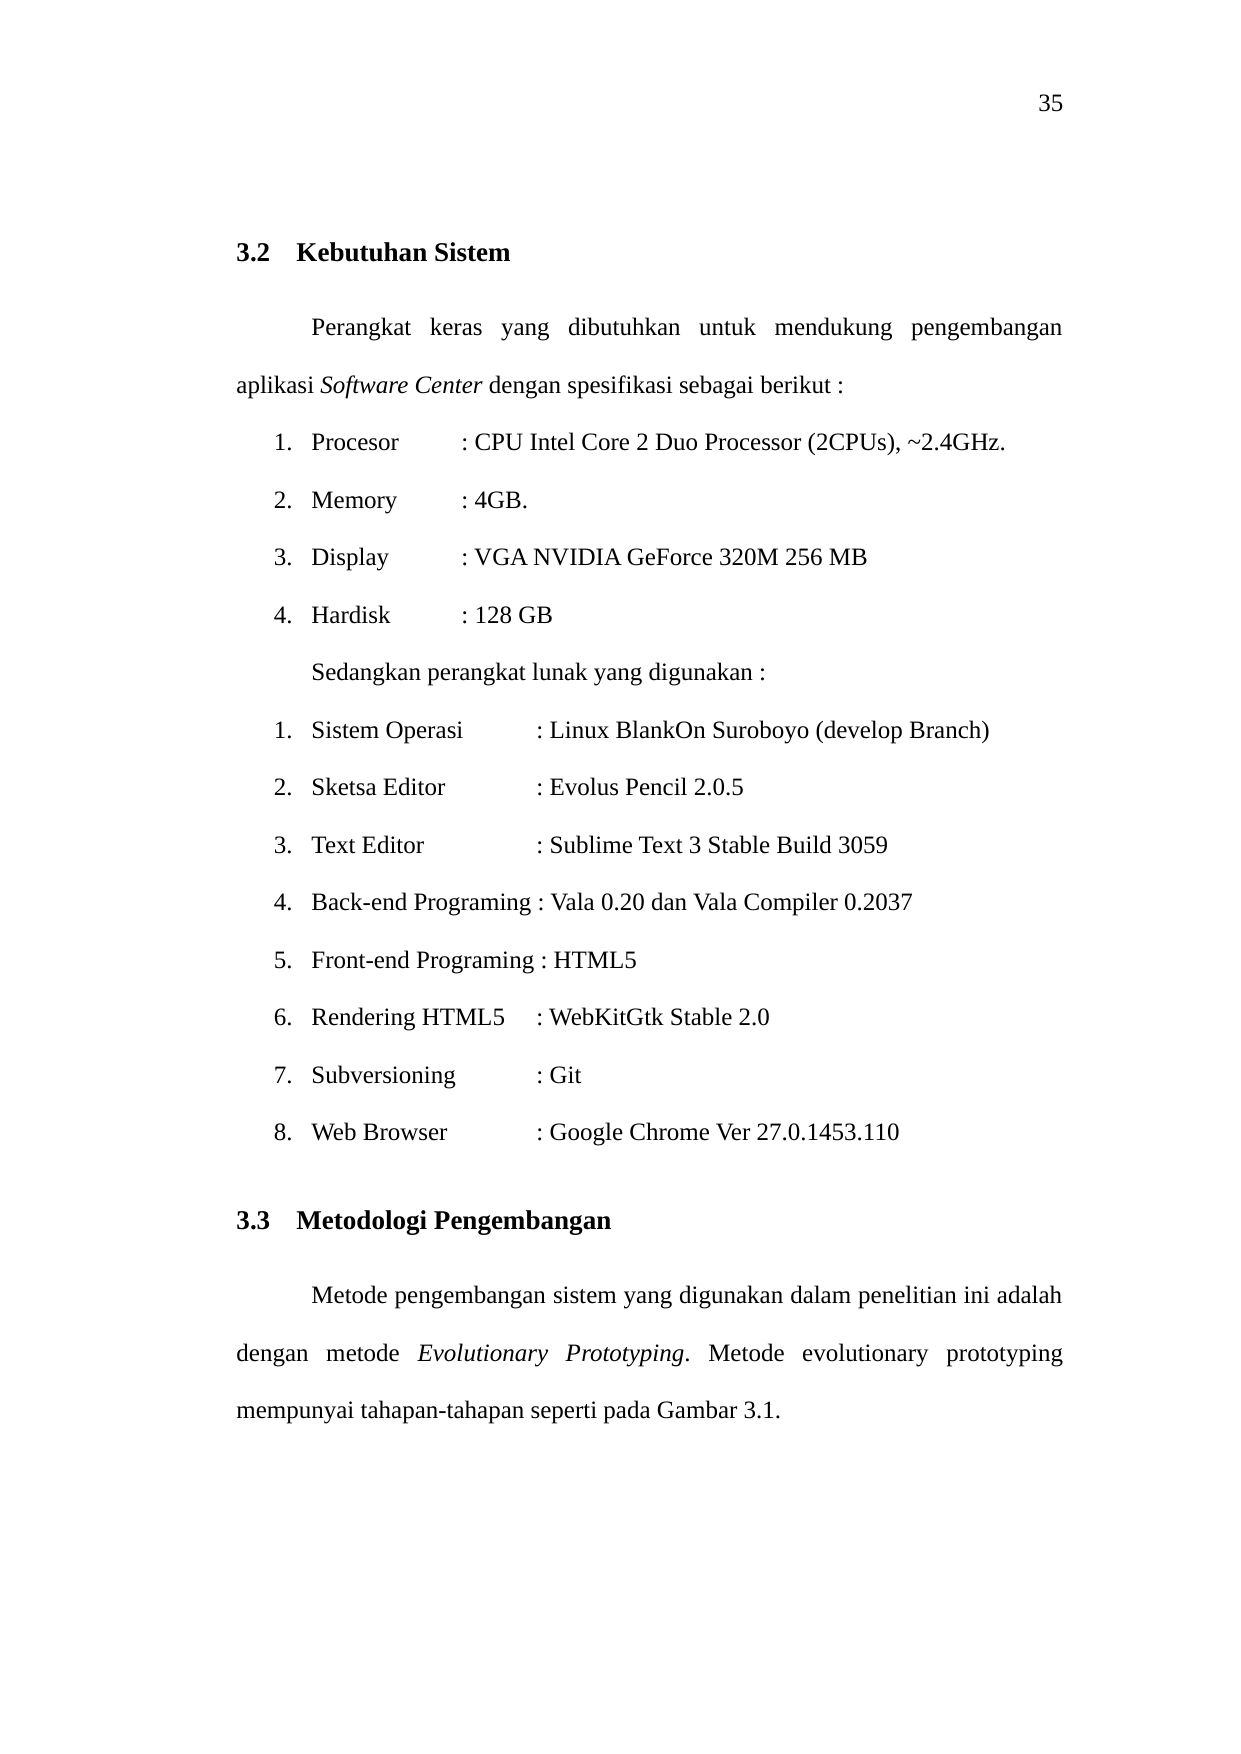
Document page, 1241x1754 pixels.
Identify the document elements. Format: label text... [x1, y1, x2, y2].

text Metode pengembangan sistem yang digunakan dalam penelitian ini adalah dengan metode Evolutionary Prototyping. Metode evolutionary prototyping mempunyai tahapan-tahapan seperti pada Gambar 3.1. [236, 1280, 1063, 1424]
subtitle Metodologi Pengembangan [236, 1204, 1063, 1235]
list Display : VGA NVIDIA GeForce 320M 256 MB [274, 542, 1063, 571]
list Rendering HTML5 : WebKitGtk Stable 2.0 [274, 1002, 1063, 1031]
list Procesor : CPU Intel Core 2 Duo Processor (2CPUs), ~2.4GHz. [274, 427, 1063, 456]
list Sistem Operasi : Linux BlankOn Suroboyo (develop Branch) [274, 715, 1063, 743]
list Text Editor : Sublime Text 3 Stable Build 3059 [274, 830, 1063, 858]
list Memory : 4GB. [274, 485, 1063, 513]
list Hardisk : 128 GB [274, 600, 1063, 628]
list Subversioning : Git [274, 1060, 1063, 1088]
list Back-end Programing : Vala 0.20 dan Vala Compiler 0.2037 [274, 887, 1063, 916]
text Sedangkan perangkat lunak yang digunakan : [236, 657, 1063, 686]
text Perangkat keras yang dibutuhkan untuk mendukung pengembangan aplikasi Software Center dengan spesifikasi sebagai berikut : [236, 312, 1063, 398]
subtitle Kebutuhan Sistem [236, 236, 1063, 267]
list Web Browser : Google Chrome Ver 27.0.1453.110 [274, 1117, 1063, 1146]
list Front-end Programing : HTML5 [274, 945, 1063, 973]
list Sketsa Editor : Evolus Pencil 2.0.5 [274, 772, 1063, 801]
